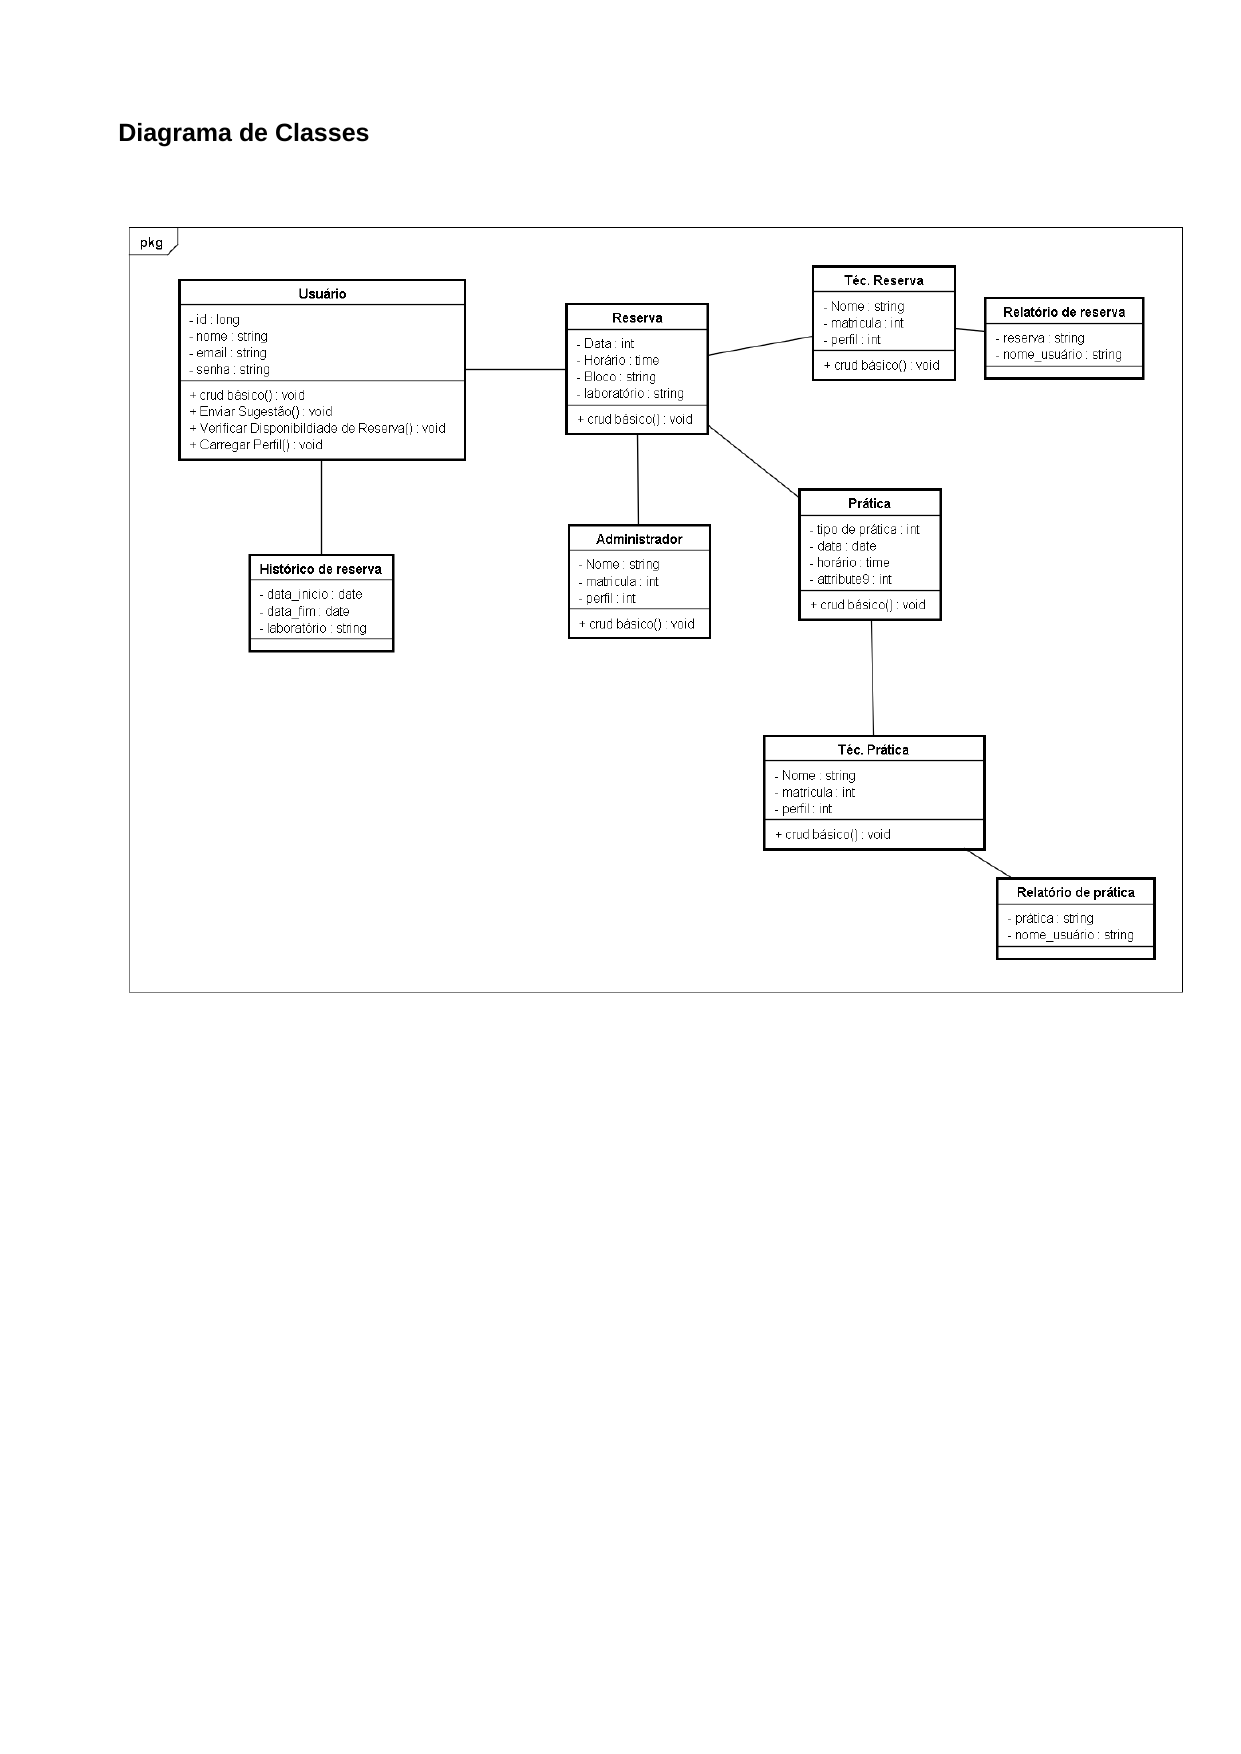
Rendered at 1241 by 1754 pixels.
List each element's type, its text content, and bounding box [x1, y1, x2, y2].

picture [118, 216, 1192, 1002]
title Diagrama de Classes [118, 118, 1122, 147]
